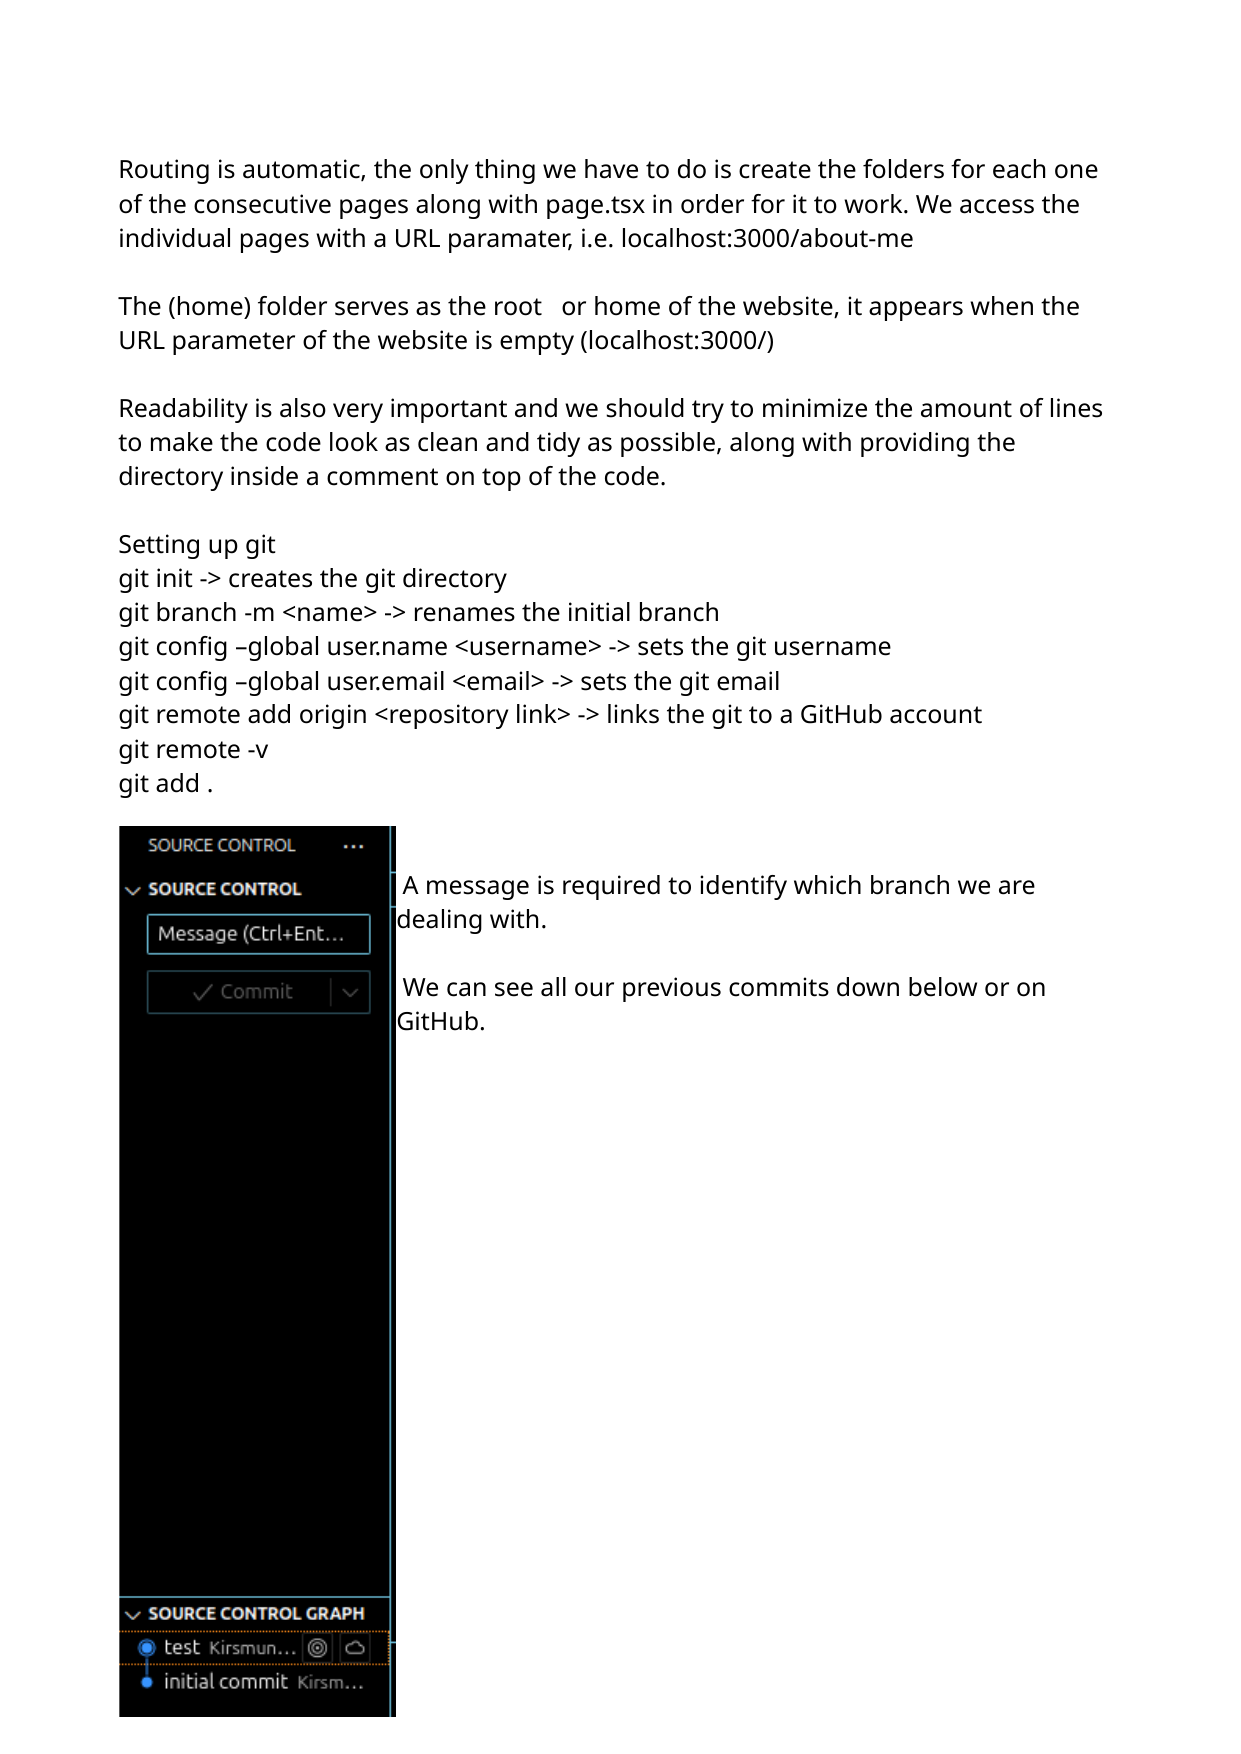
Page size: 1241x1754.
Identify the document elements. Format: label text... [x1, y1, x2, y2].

text git branch -m <name> -> renames the initial branch [118, 595, 1122, 629]
text git init -> creates the git directory [118, 561, 1122, 595]
text git add . [118, 765, 1122, 799]
text git config –global user.name <username> -> sets the git username [118, 629, 1122, 663]
text git config –global user.email <email> -> sets the git email [118, 663, 1122, 697]
text The (home) folder serves as the root or home of the website, it appears when the URL parameter of the website is empty (localhost:3000/) [118, 288, 1122, 357]
text git remote -v [118, 731, 1122, 765]
text A message is required to identify which branch we are dealing with. [396, 867, 1122, 936]
text We can see all our previous commits down below or on GitHub. [396, 970, 1122, 1038]
text Routing is automatic, the only thing we have to do is create the folders for each one of the consecutive pages along with page.tsx in order for it to work. We access the individual pages with a URL paramater, i.e. localhost:3000/about-me [118, 152, 1122, 254]
text Setting up git [118, 527, 1122, 561]
text git remote add origin <repository link> -> links the git to a GitHub account [118, 697, 1122, 731]
text Readability is also very important and we should try to minimize the amount of lines to make the code look as clean and tidy as possible, along with providing the directory inside a comment on top of the code. [118, 391, 1122, 493]
picture [119, 826, 396, 1717]
